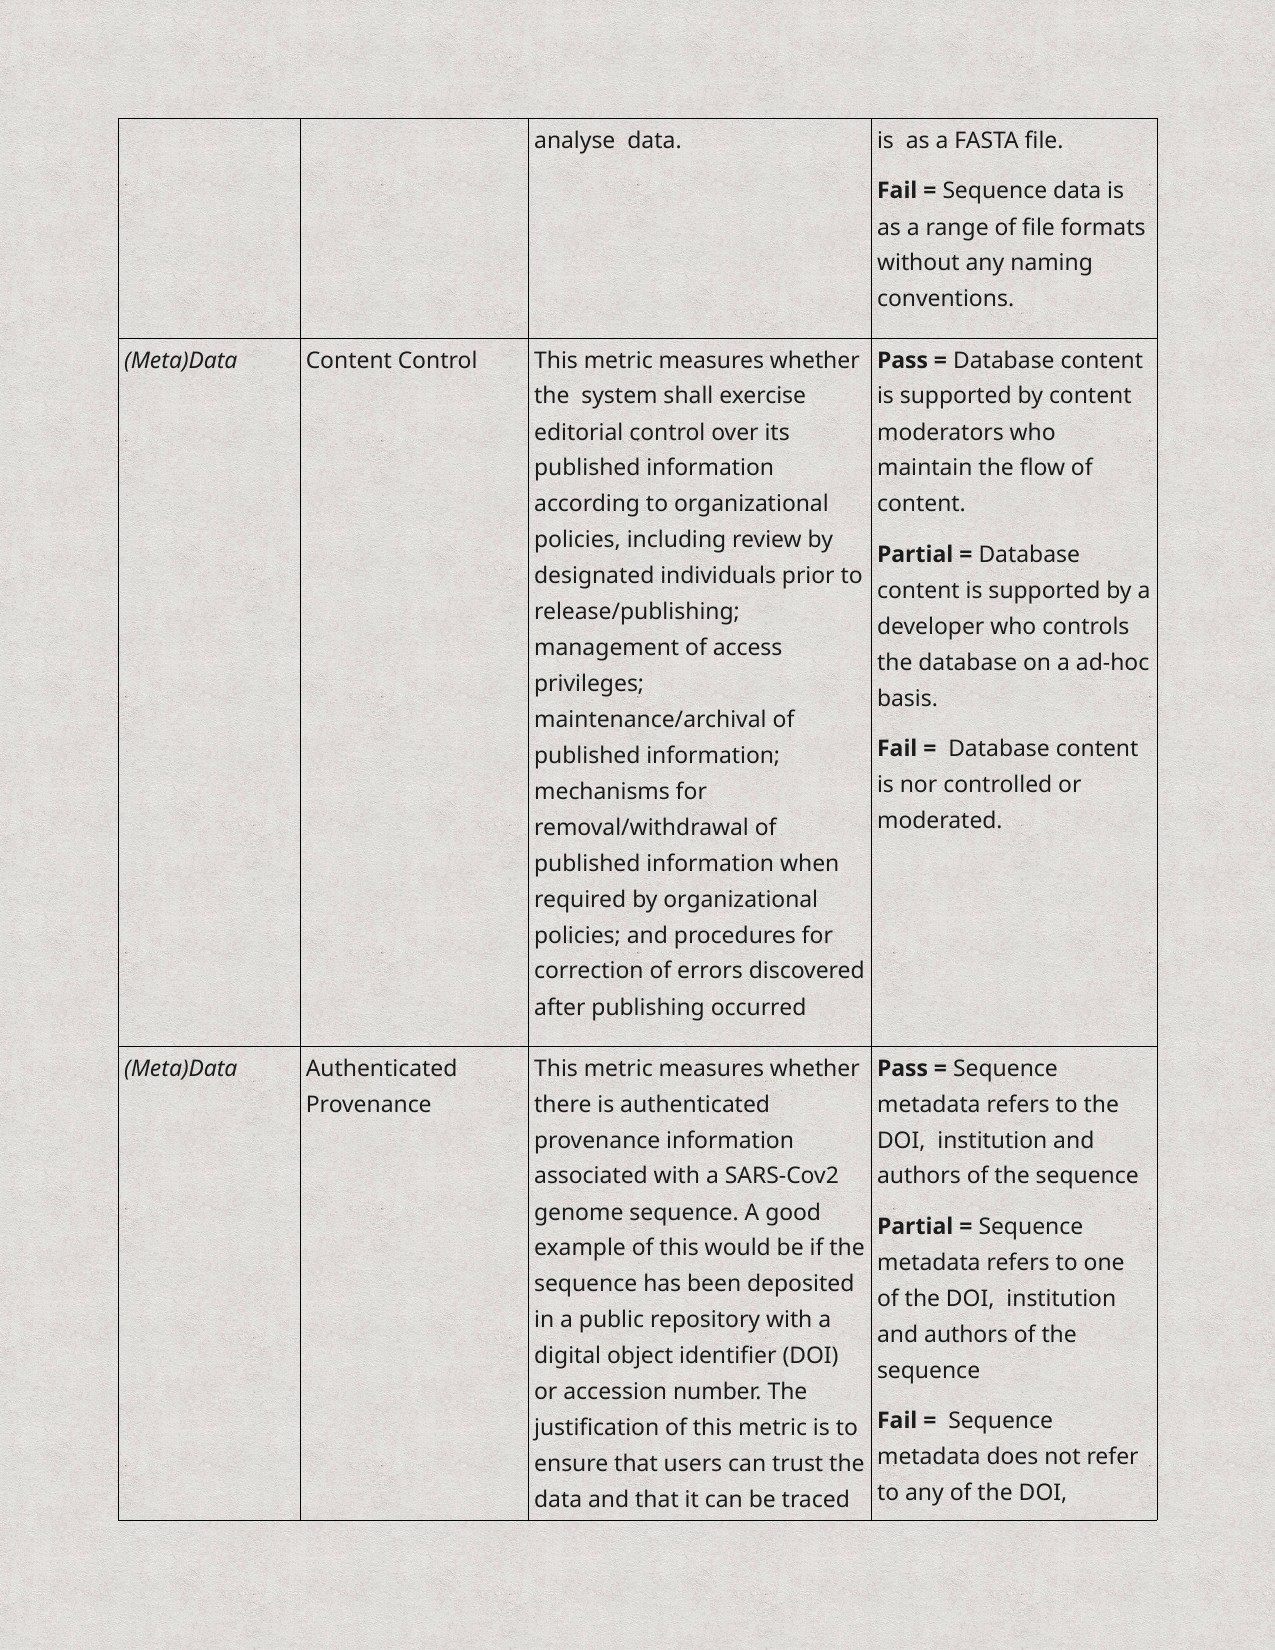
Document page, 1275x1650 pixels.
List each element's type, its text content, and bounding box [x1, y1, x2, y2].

table_cell (Meta)Data [119, 339, 300, 1046]
table_cell Pass = Sequence metadata refers to the DOI, institution and authors of the sequence Partial = Sequence metadata refers to one of the DOI, institution and authors of the sequence Fail = Sequence metadata does not refer to any of the DOI, [872, 1047, 1157, 1520]
table_cell is as a FASTA file. Fail = Sequence data is as a range of file formats without any naming conventions. [872, 119, 1157, 338]
table_cell [301, 119, 528, 338]
table_cell Pass = Database content is supported by content moderators who maintain the flow of content. Partial = Database content is supported by a developer who controls the database on a ad-hoc basis. Fail = Database content is nor controlled or moderated. [872, 339, 1157, 1046]
table_cell This metric measures whether there is authenticated provenance information associated with a SARS-Cov2 genome sequence. A good example of this would be if the sequence has been deposited in a public repository with a digital object identifier (DOI) or accession number. The justification of this metric is to ensure that users can trust the data and that it can be traced [529, 1047, 871, 1520]
table_cell (Meta)Data [119, 1047, 300, 1520]
table_cell Authenticated Provenance [301, 1047, 528, 1520]
table_cell Content Control [301, 339, 528, 1046]
table_cell [119, 119, 300, 338]
table_cell This metric measures whether the system shall exercise editorial control over its published information according to organizational policies, including review by designated individuals prior to release/publishing; management of access privileges; maintenance/archival of published information; mechanisms for removal/withdrawal of published information when required by organizational policies; and procedures for correction of errors discovered after publishing occurred [529, 339, 871, 1046]
table_cell analyse data. [529, 119, 871, 338]
picture [0, 0, 1275, 1650]
